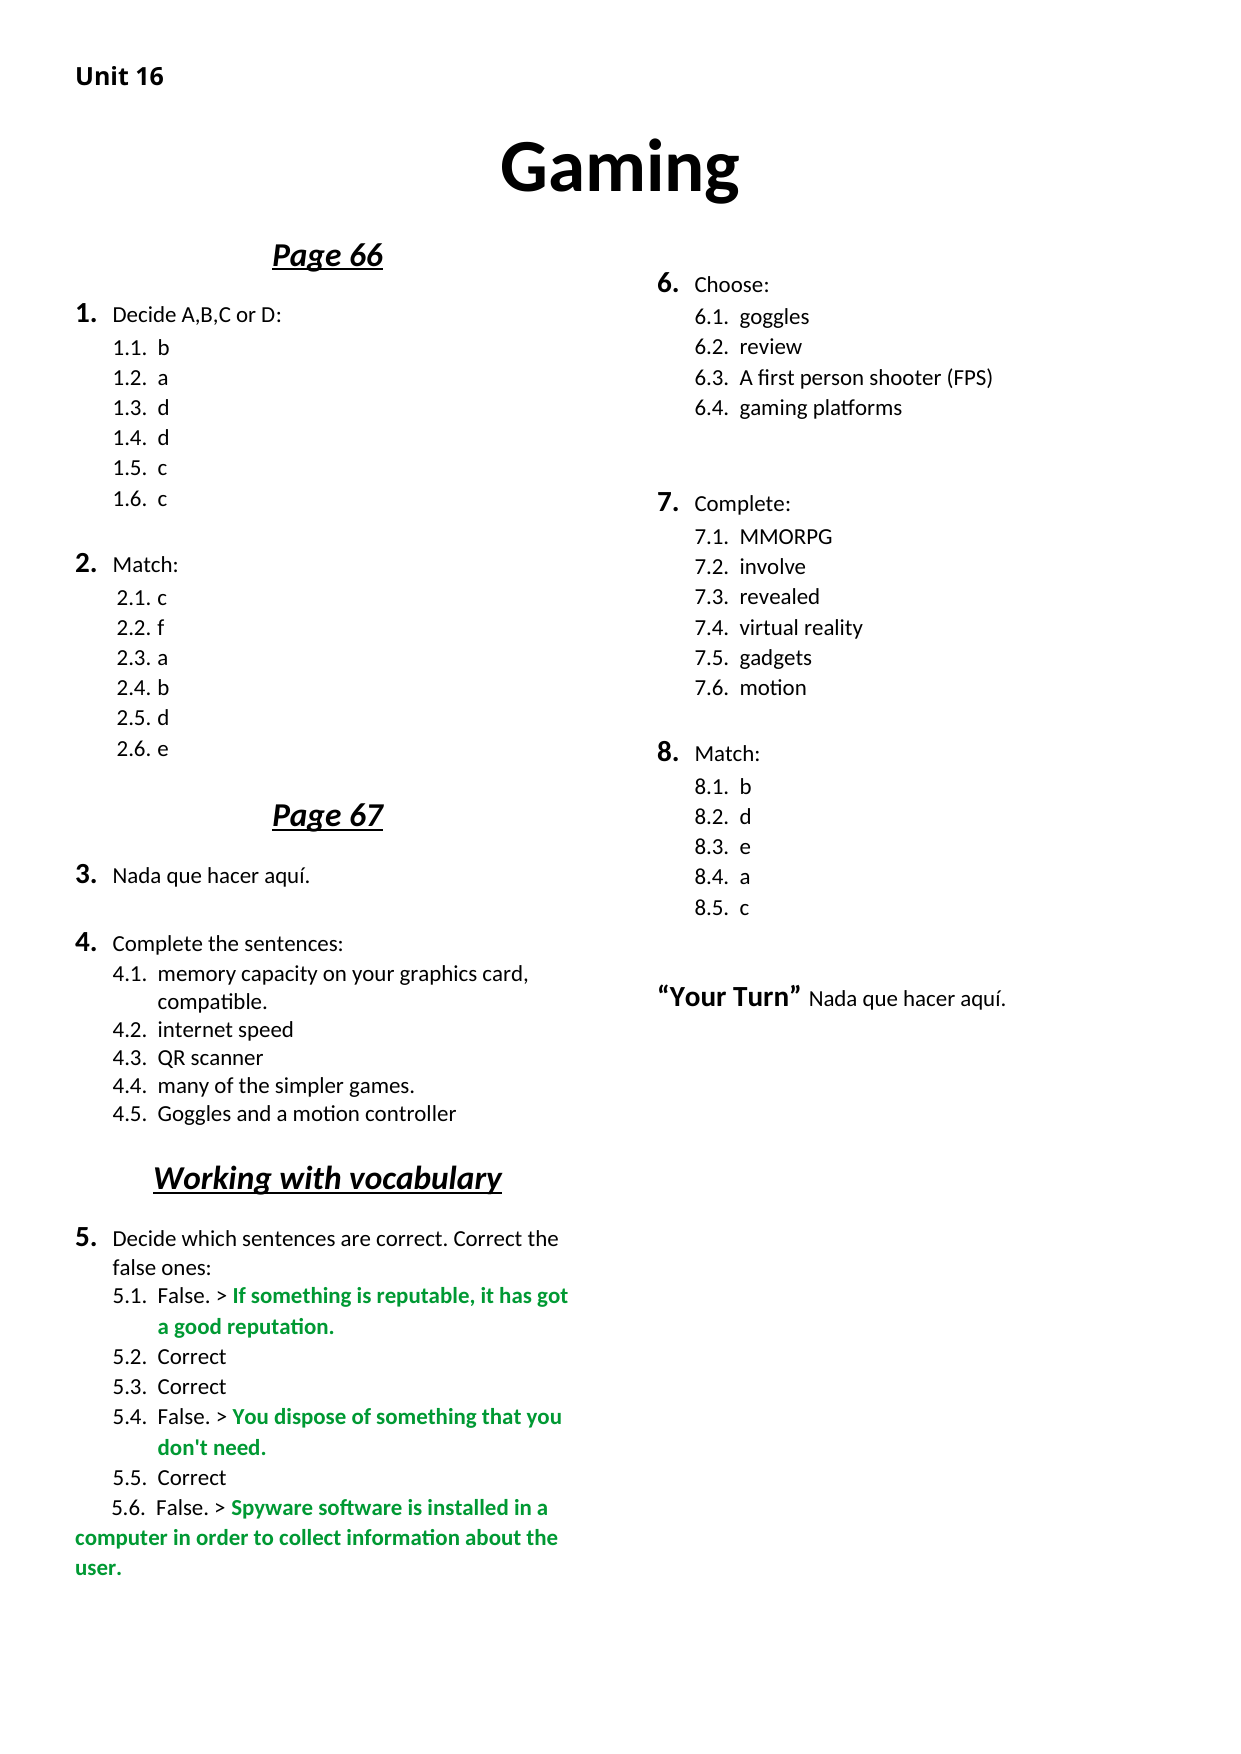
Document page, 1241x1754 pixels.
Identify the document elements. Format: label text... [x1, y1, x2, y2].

list d [112, 393, 583, 421]
text Page 66 [75, 234, 583, 274]
list b [694, 772, 1165, 800]
list MMORPG [694, 522, 1165, 550]
list False. > You dispose of something that you don't need. [112, 1402, 583, 1461]
list Decide which sentences are correct. Correct the false ones: [75, 1218, 583, 1282]
list d [112, 423, 583, 451]
list a [116, 643, 583, 671]
list review [694, 332, 1165, 361]
list c [112, 453, 583, 482]
list e [116, 734, 583, 762]
list e [694, 832, 1165, 860]
list gadgets [694, 643, 1165, 671]
list Match: [657, 733, 1165, 769]
list motion [694, 673, 1165, 701]
list d [694, 802, 1165, 830]
list Correct [112, 1372, 583, 1400]
list internet speed [112, 1015, 583, 1043]
list c [112, 484, 583, 512]
list Goggles and a motion controller [112, 1099, 583, 1127]
list b [112, 333, 583, 361]
list gaming platforms [694, 393, 1165, 421]
text Working with vocabulary [75, 1157, 583, 1198]
list virtual reality [694, 613, 1165, 641]
list a [112, 363, 583, 391]
list QR scanner [112, 1043, 583, 1071]
list f [116, 613, 583, 641]
list Decide A,B,C or D: [75, 294, 583, 330]
list Choose: [657, 264, 1165, 299]
list Correct [112, 1463, 583, 1491]
text 5.6. False. > Spyware software is installed in a computer in order to collect information about the user. [75, 1493, 583, 1581]
list involve [694, 552, 1165, 580]
list c [116, 583, 583, 611]
list Nada que hacer aquí. [75, 855, 583, 890]
list Match: [75, 544, 583, 580]
list memory capacity on your graphics card, compatible. [112, 959, 583, 1015]
list c [694, 893, 1165, 921]
list Complete the sentences: [75, 923, 583, 959]
list many of the simpler games. [112, 1071, 583, 1099]
list Complete: [657, 483, 1165, 519]
text Page 67 [75, 794, 583, 835]
list revealed [694, 582, 1165, 610]
list A first person shooter (FPS) [694, 363, 1165, 391]
list Correct [112, 1342, 583, 1370]
list a [694, 862, 1165, 891]
text “Your Turn” Nada que hacer aquí. [657, 978, 1165, 1014]
list b [116, 673, 583, 701]
list goggles [694, 302, 1165, 330]
list d [116, 703, 583, 731]
text Gaming [75, 118, 1165, 210]
list False. > If something is reputable, it has got a good reputation. [112, 1282, 583, 1340]
